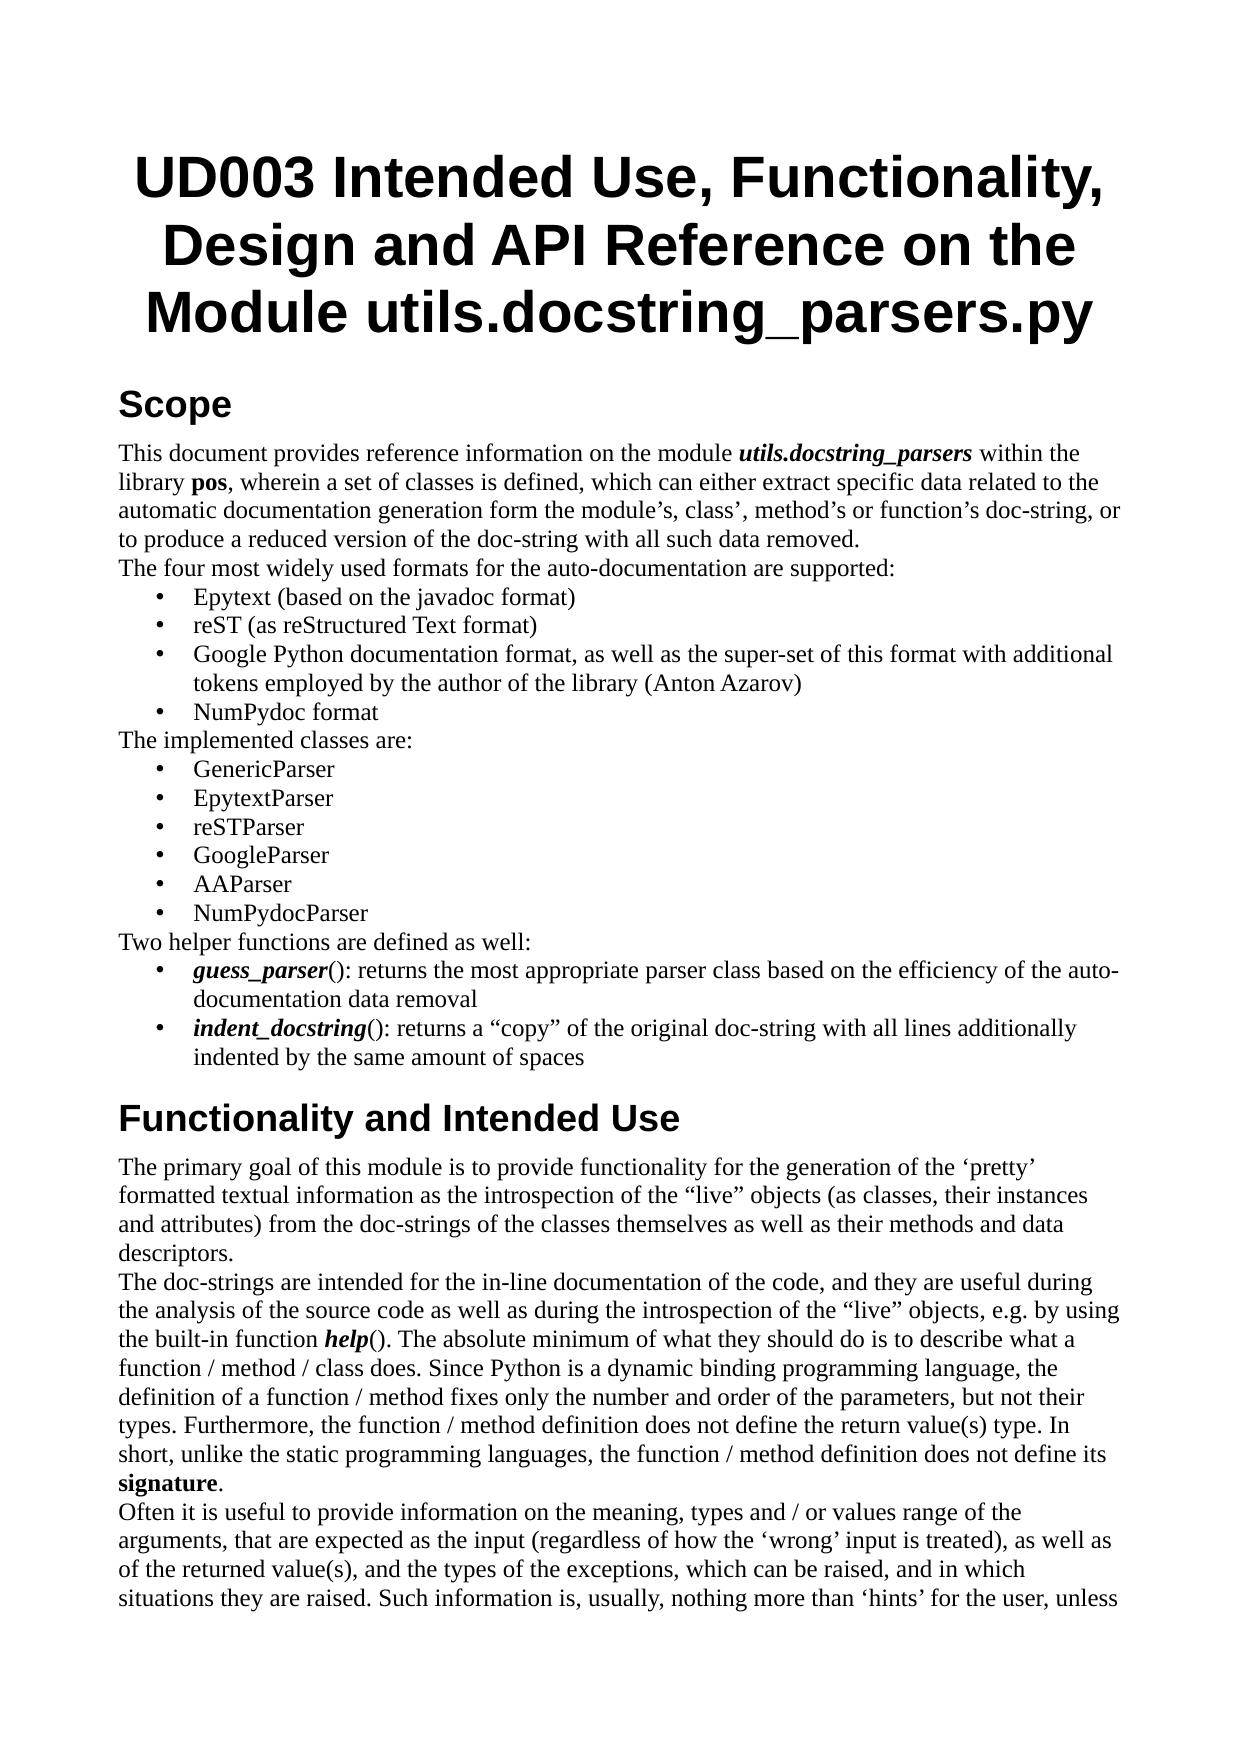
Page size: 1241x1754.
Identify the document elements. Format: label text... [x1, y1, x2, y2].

subtitle Functionality and Intended Use [118, 1096, 1122, 1139]
list Google Python documentation format, as well as the super-set of this format with additional tokens employed by the author of the library (Anton Azarov) [156, 639, 1122, 697]
list reSTParser [156, 812, 1122, 841]
list NumPydoc format [156, 697, 1122, 726]
list Epytext (based on the javadoc format) [156, 582, 1122, 611]
subtitle Scope [118, 382, 1122, 426]
list GenericParser [156, 754, 1122, 783]
list AAParser [156, 869, 1122, 898]
text The four most widely used formats for the auto-documentation are supported: [118, 553, 1122, 582]
text The primary goal of this module is to provide functionality for the generation of the ‘pretty’ formatted textual information as the introspection of the “live” objects (as classes, their instances and attributes) from the doc-strings of the classes themselves as well as their methods and data descriptors. [118, 1152, 1122, 1267]
list GoogleParser [156, 841, 1122, 869]
list EpytextParser [156, 783, 1122, 812]
text Often it is useful to provide information on the meaning, types and / or values range of the arguments, that are expected as the input (regardless of how the ‘wrong’ input is treated), as well as of the returned value(s), and the types of the exceptions, which can be raised, and in which situations they are raised. Such information is, usually, nothing more than ‘hints’ for the user, unless [118, 1497, 1122, 1612]
list guess_parser(): returns the most appropriate parser class based on the efficiency of the auto-documentation data removal [156, 956, 1122, 1013]
list indent_docstring(): returns a “copy” of the original doc-string with all lines additionally indented by the same amount of spaces [156, 1013, 1122, 1071]
text This document provides reference information on the module utils.docstring_parsers within the library pos, wherein a set of classes is defined, which can either extract specific data related to the automatic documentation generation form the module’s, class’, method’s or function’s doc-string, or to produce a reduced version of the doc-string with all such data removed. [118, 438, 1122, 553]
list reST (as reStructured Text format) [156, 611, 1122, 639]
title UD003 Intended Use, Functionality, Design and API Reference on the Module utils.docstring_parsers.py [118, 143, 1122, 344]
text Two helper functions are defined as well: [118, 927, 1122, 956]
text The implemented classes are: [118, 726, 1122, 754]
text The doc-strings are intended for the in-line documentation of the code, and they are useful during the analysis of the source code as well as during the introspection of the “live” objects, e.g. by using the built-in function help(). The absolute minimum of what they should do is to describe what a function / method / class does. Since Python is a dynamic binding programming language, the definition of a function / method fixes only the number and order of the parameters, but not their types. Furthermore, the function / method definition does not define the return value(s) type. In short, unlike the static programming languages, the function / method definition does not define its signature. [118, 1267, 1122, 1497]
list NumPydocParser [156, 898, 1122, 927]
